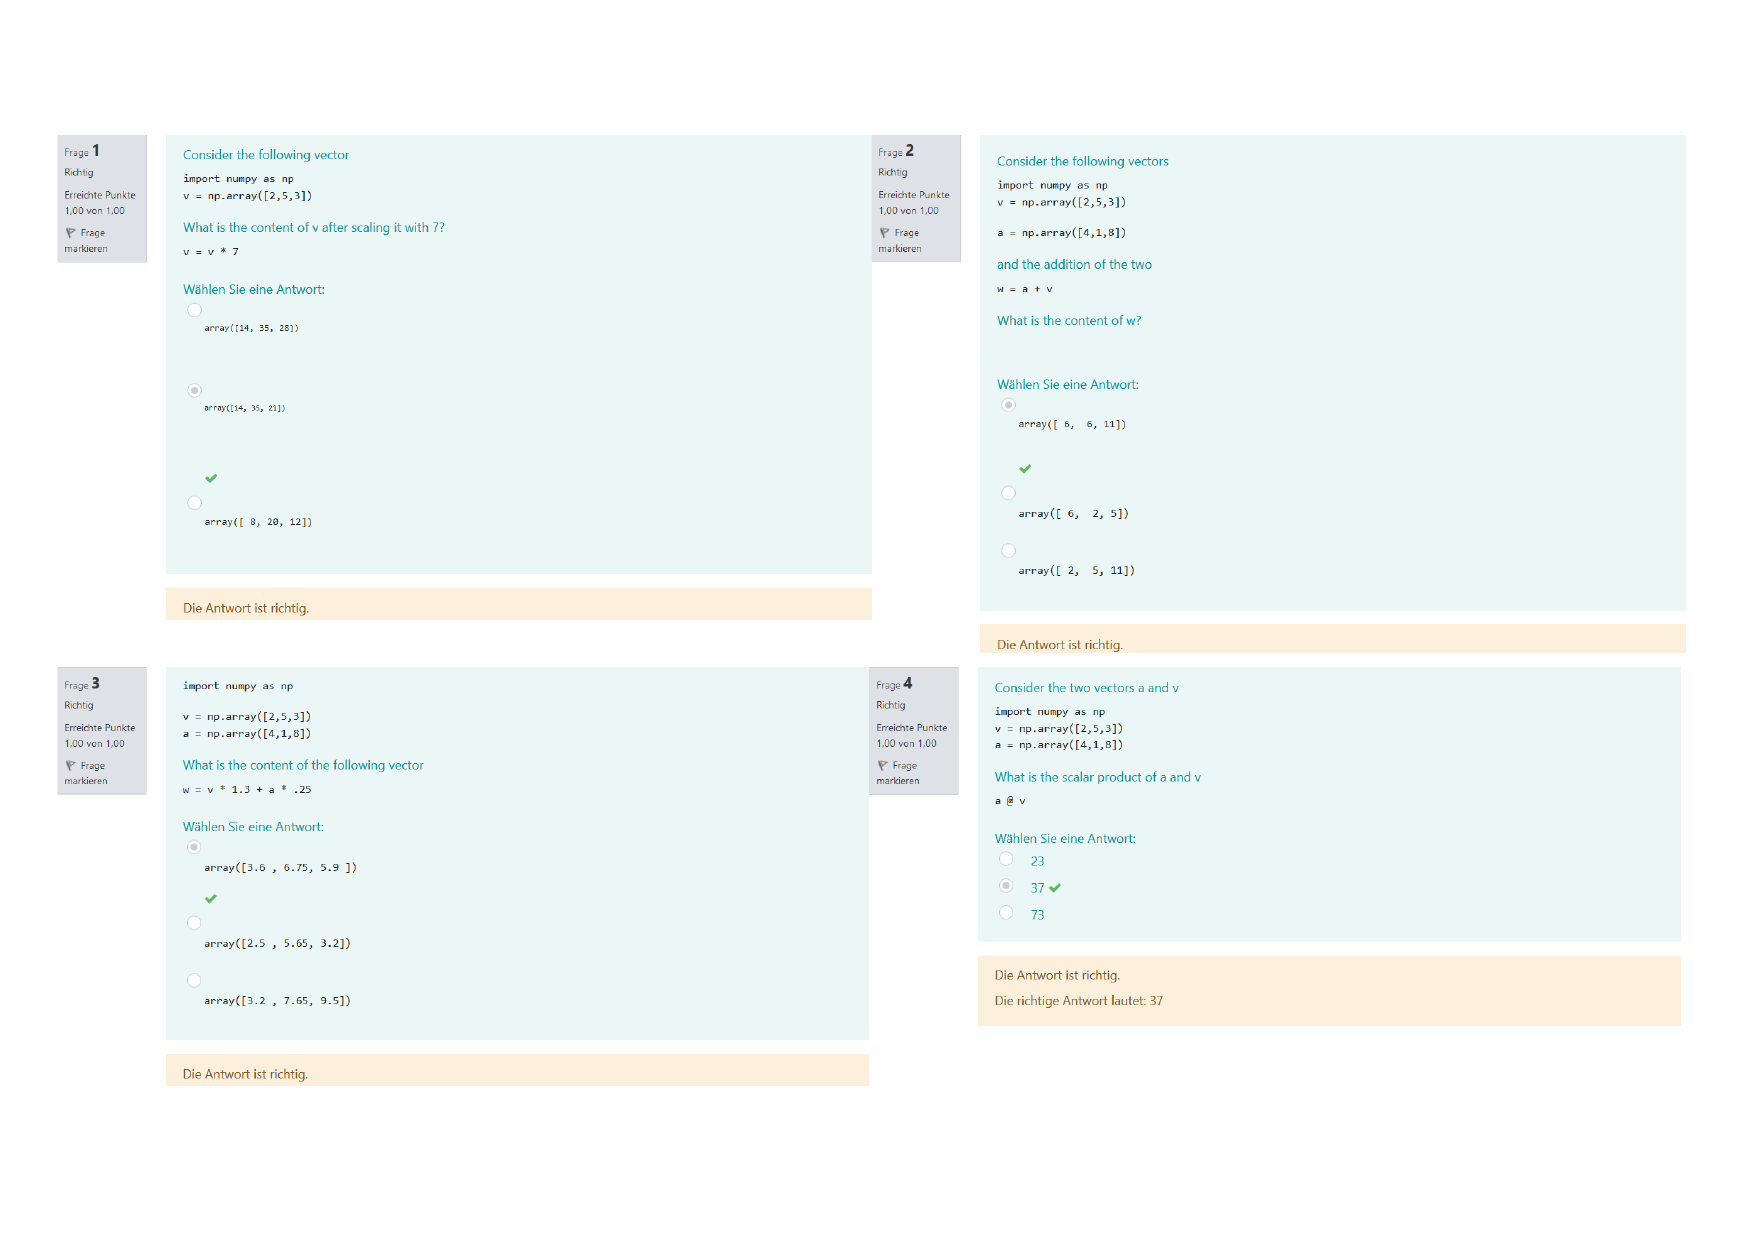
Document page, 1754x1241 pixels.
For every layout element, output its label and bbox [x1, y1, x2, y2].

picture [57, 667, 1682, 1086]
picture [57, 135, 1687, 653]
